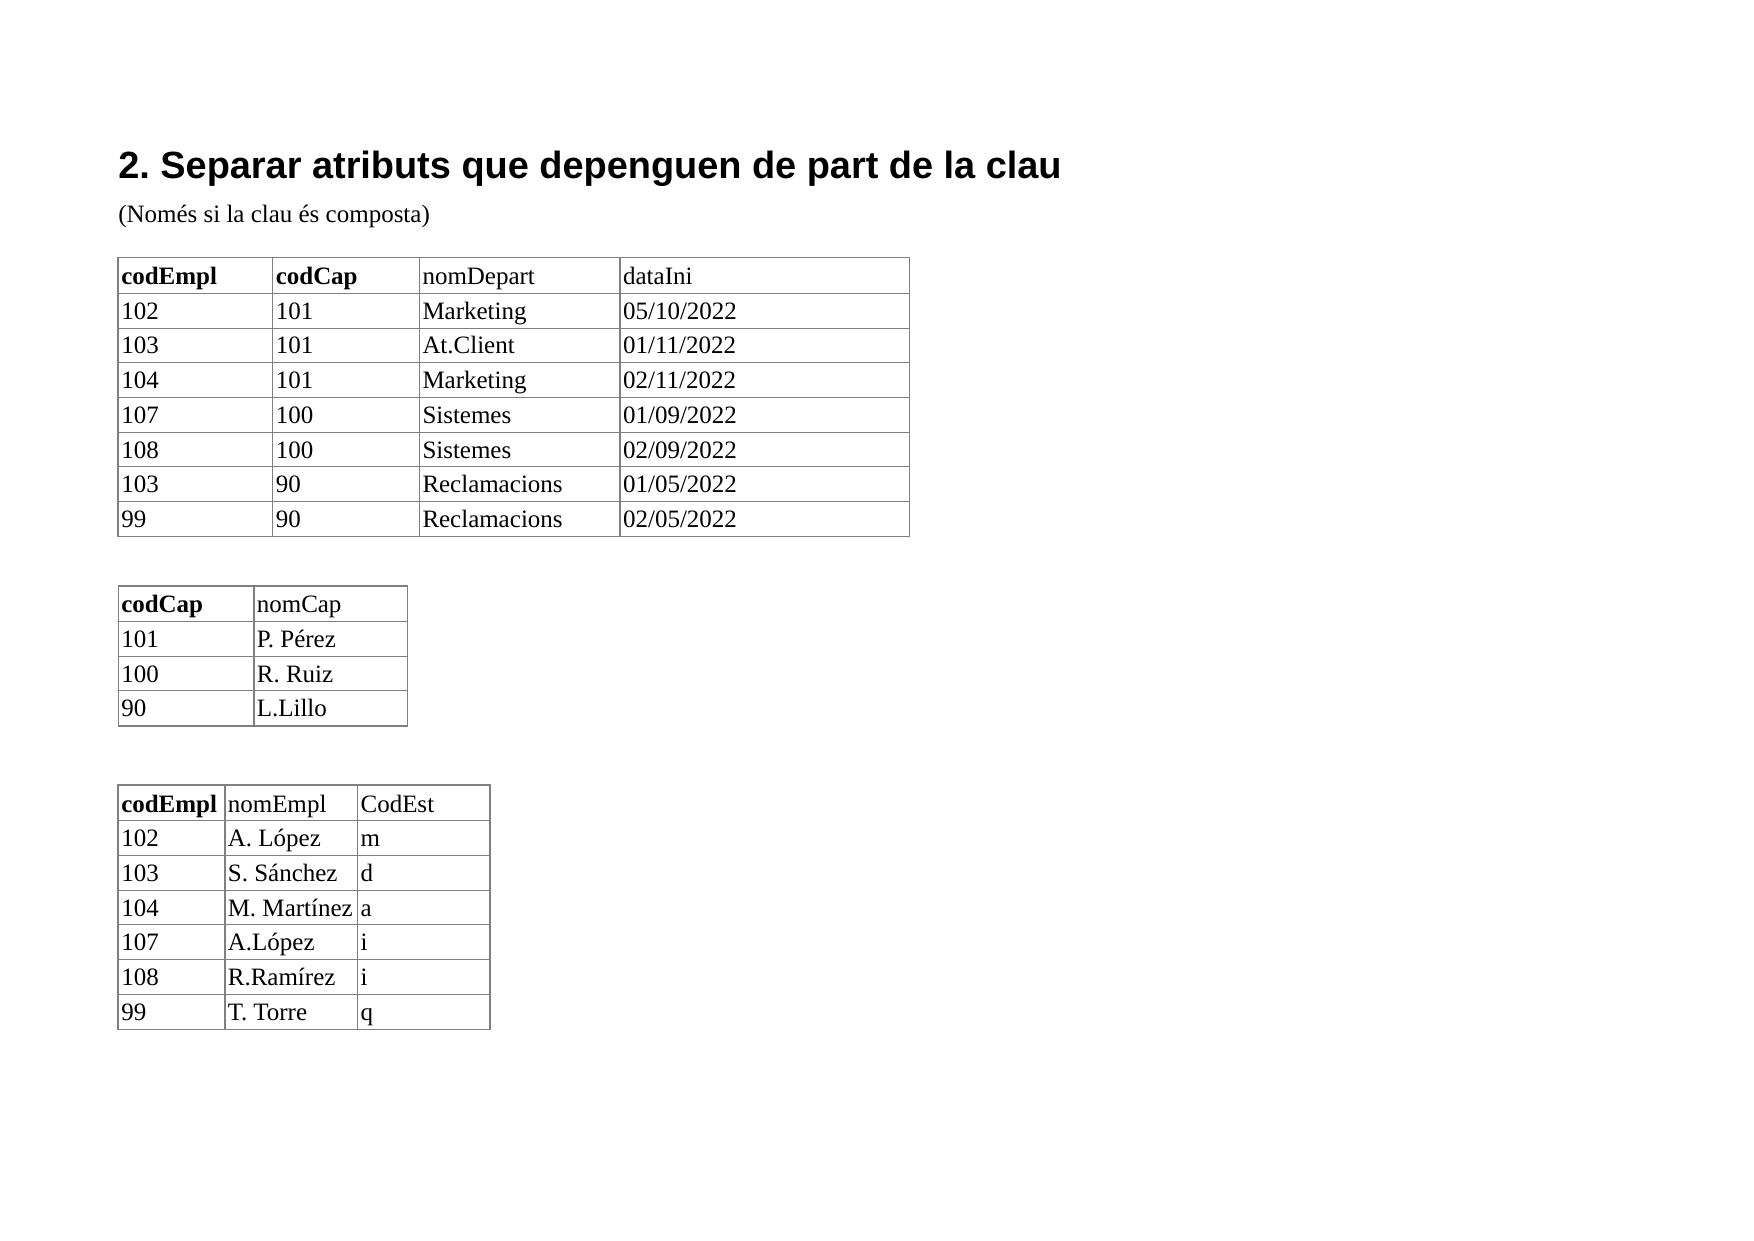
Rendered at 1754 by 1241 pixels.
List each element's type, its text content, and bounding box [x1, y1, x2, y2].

table_cell 02/05/2022 [621, 502, 909, 536]
table_header codCap [273, 258, 419, 293]
table_cell 107 [119, 398, 272, 432]
table_cell M. Martínez [226, 891, 357, 924]
table_cell i [358, 925, 489, 959]
table_cell At.Client [420, 329, 619, 362]
table_cell R. Ruiz [255, 657, 407, 690]
table_cell 104 [119, 891, 224, 924]
table_cell 99 [119, 995, 224, 1028]
table_cell 99 [119, 502, 272, 536]
table_cell T. Torre [226, 995, 357, 1028]
table_cell P. Pérez [255, 622, 407, 656]
table_cell 103 [119, 467, 272, 501]
table_cell 100 [273, 433, 419, 466]
table_cell Marketing [420, 363, 619, 397]
table_cell 101 [119, 622, 253, 656]
table_cell 101 [273, 329, 419, 362]
table_cell 103 [119, 856, 224, 890]
table_cell A.López [226, 925, 357, 959]
table_cell 02/11/2022 [621, 363, 909, 397]
table_cell 102 [119, 294, 272, 328]
table_header dataIni [621, 258, 909, 293]
table_cell m [358, 821, 489, 855]
table_header codCap [119, 587, 253, 621]
table_cell 05/10/2022 [621, 294, 909, 328]
table_cell L.Lillo [255, 691, 407, 725]
table_cell q [358, 995, 489, 1028]
table_header nomEmpl [226, 786, 357, 820]
table_cell 02/09/2022 [621, 433, 909, 466]
table_cell 100 [273, 398, 419, 432]
table_cell a [358, 891, 489, 924]
table_cell 01/09/2022 [621, 398, 909, 432]
table_header codEmpl [119, 258, 272, 293]
table_cell A. López [226, 821, 357, 855]
table_cell 100 [119, 657, 253, 690]
table_cell R.Ramírez [226, 960, 357, 994]
table_cell 107 [119, 925, 224, 959]
table_cell Reclamacions [420, 502, 619, 536]
table_cell Sistemes [420, 398, 619, 432]
table_cell 90 [119, 691, 253, 725]
table_cell d [358, 856, 489, 890]
table_cell 101 [273, 294, 419, 328]
table_header codEmpl [119, 786, 224, 820]
table_cell 01/05/2022 [621, 467, 909, 501]
table_cell 101 [273, 363, 419, 397]
text (Només si la clau és composta) [118, 199, 1636, 228]
table_cell 90 [273, 502, 419, 536]
table_cell 108 [119, 433, 272, 466]
table_cell S. Sánchez [226, 856, 357, 890]
table_header CodEst [358, 786, 489, 820]
table_cell 90 [273, 467, 419, 501]
table_cell Sistemes [420, 433, 619, 466]
table_cell 108 [119, 960, 224, 994]
table_cell 102 [119, 821, 224, 855]
table_cell 01/11/2022 [621, 329, 909, 362]
table_header nomCap [255, 587, 407, 621]
table_cell 103 [119, 329, 272, 362]
table_cell 104 [119, 363, 272, 397]
table_cell Marketing [420, 294, 619, 328]
table_header nomDepart [420, 258, 619, 293]
subtitle 2. Separar atributs que depenguen de part de la clau [118, 143, 1636, 187]
table_cell Reclamacions [420, 467, 619, 501]
table_cell i [358, 960, 489, 994]
